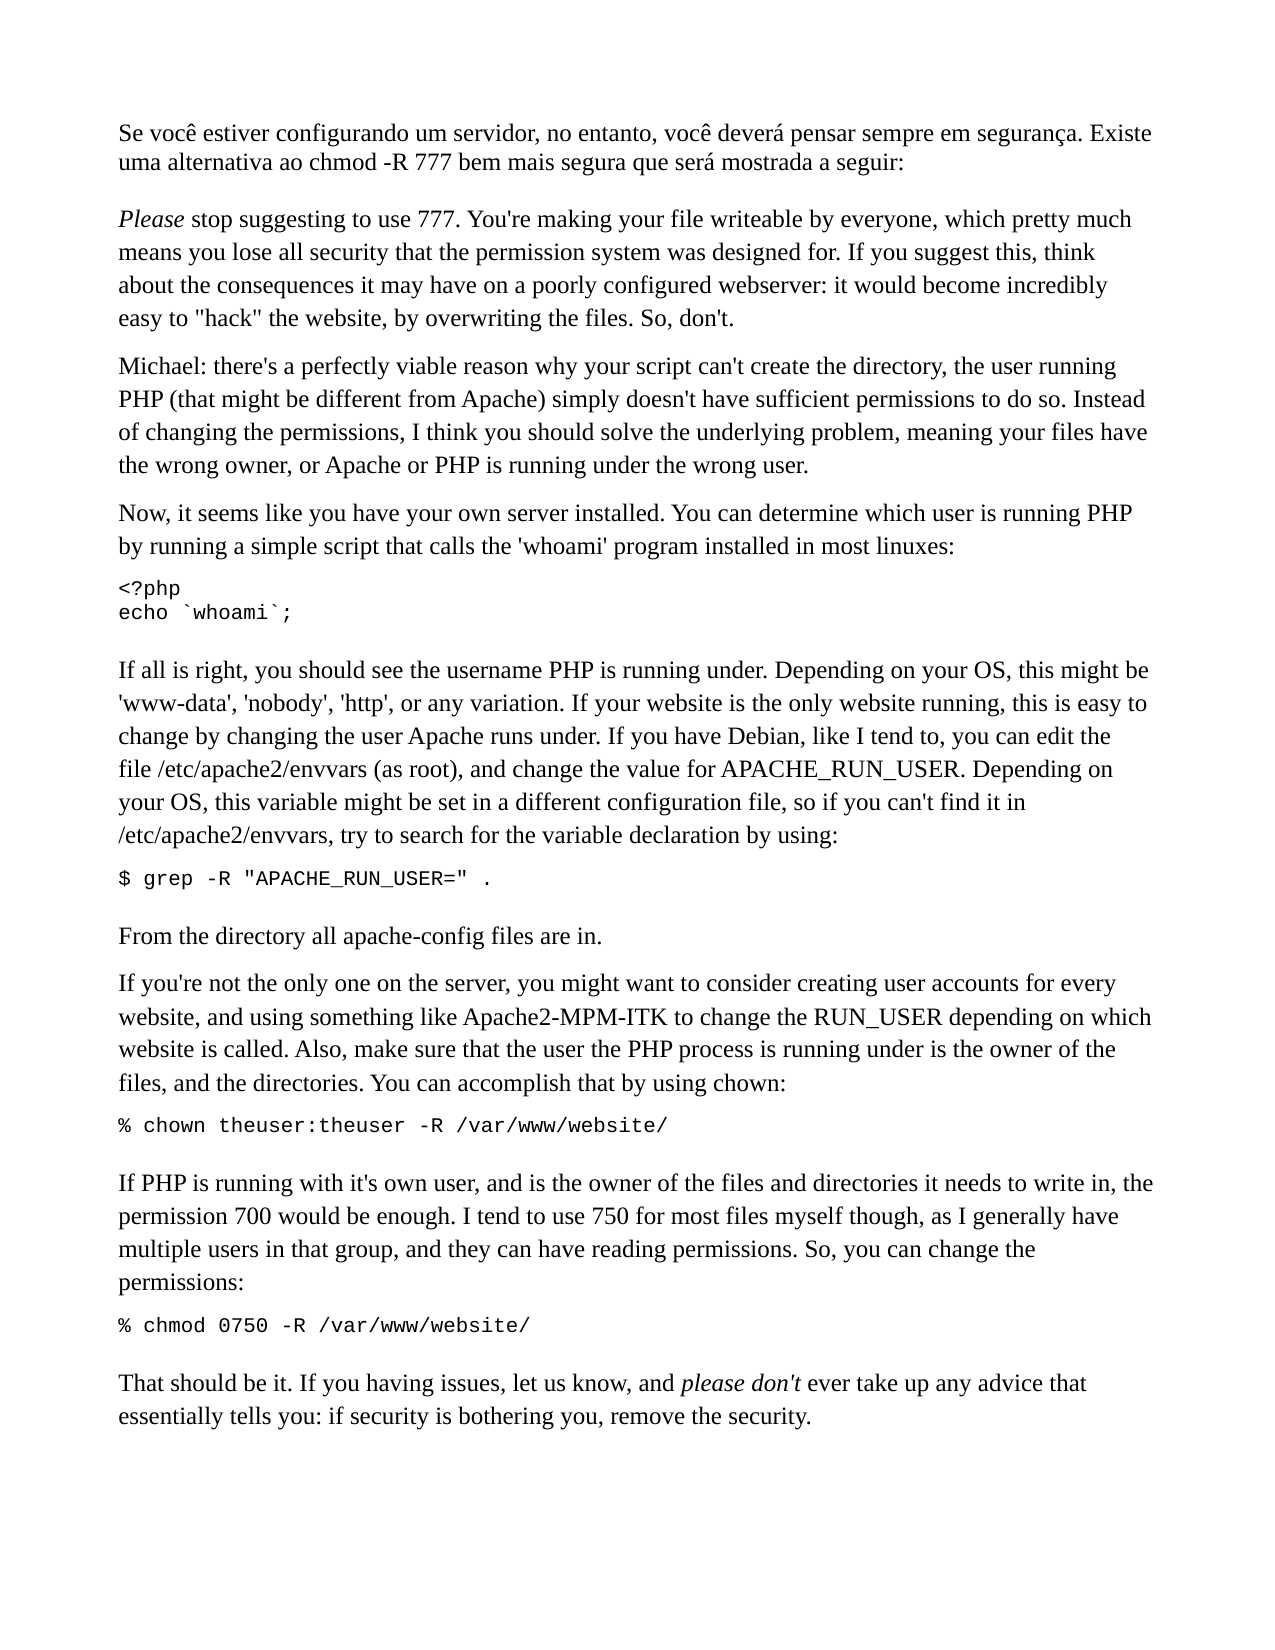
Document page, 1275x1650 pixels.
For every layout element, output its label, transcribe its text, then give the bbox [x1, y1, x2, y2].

text That should be it. If you having issues, let us know, and please don't ever take up any advice that essentially tells you: if security is bothering you, remove the security. [118, 1368, 1157, 1430]
text Now, it seems like you have your own server installed. You can determine which user is running PHP by running a simple script that calls the 'whoami' program installed in most linuxes: [118, 498, 1157, 559]
text $ grep -R "APACHE_RUN_USER=" . [118, 868, 1157, 891]
text Se você estiver configurando um servidor, no entanto, você deverá pensar sempre em segurança. Existe uma alternativa ao chmod -R 777 bem mais segura que será mostrada a seguir: [118, 118, 1157, 176]
text echo `whoami`; [118, 602, 1157, 626]
text If PHP is running with it's own user, and is the owner of the files and directories it needs to write in, the permission 700 would be enough. I tend to use 750 for most files myself though, as I generally have multiple users in that group, and they can have reading permissions. So, you can change the permissions: [118, 1168, 1157, 1296]
text Michael: there's a perfectly viable reason why your script can't create the directory, the user running PHP (that might be different from Apache) simply doesn't have sufficient permissions to do so. Instead of changing the permissions, I think you should solve the underlying problem, meaning your files have the wrong owner, or Apache or PHP is running under the wrong user. [118, 351, 1157, 479]
text From the directory all apache-config files are in. [118, 921, 1157, 950]
text % chown theuser:theuser -R /var/www/website/ [118, 1115, 1157, 1139]
text <?php [118, 578, 1157, 602]
text If all is right, you should see the username PHP is running under. Depending on your OS, this might be 'www-data', 'nobody', 'http', or any variation. If your website is the only website running, this is easy to change by changing the user Apache runs under. If you have Debian, like I tend to, you can edit the file /etc/apache2/envvars (as root), and change the value for APACHE_RUN_USER. Depending on your OS, this variable might be set in a different configuration file, so if you can't find it in /etc/apache2/envvars, try to search for the variable declaration by using: [118, 655, 1157, 849]
text % chmod 0750 -R /var/www/website/ [118, 1315, 1157, 1339]
text If you're not the only one on the server, you might want to consider creating user accounts for every website, and using something like Apache2-MPM-ITK to change the RUN_USER depending on which website is called. Also, make sure that the user the PHP process is running under is the owner of the files, and the directories. You can accomplish that by using chown: [118, 968, 1157, 1096]
text Please stop suggesting to use 777. You're making your file writeable by everyone, which pretty much means you lose all security that the permission system was designed for. If you suggest this, think about the consequences it may have on a poorly configured webserver: it would become incredibly easy to "hack" the website, by overwriting the files. So, don't. [118, 204, 1157, 332]
